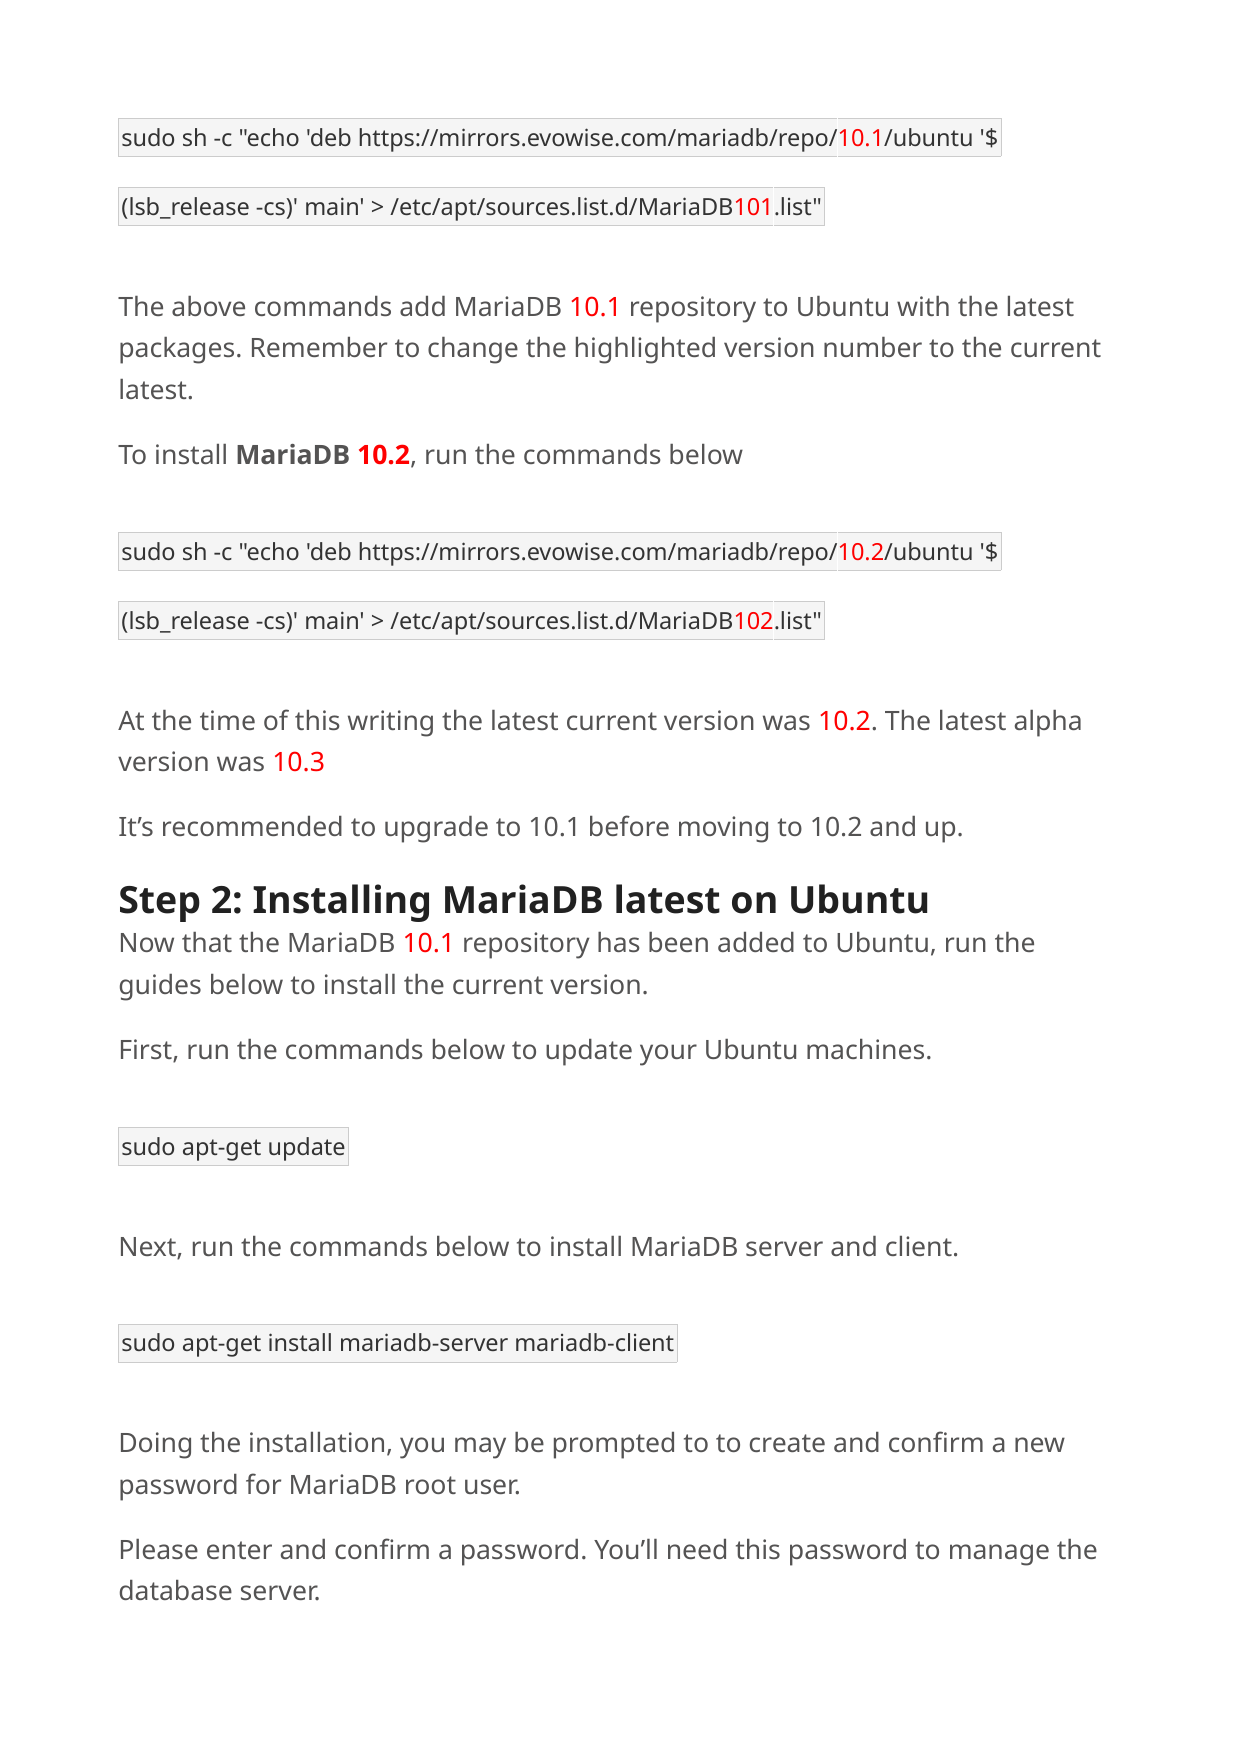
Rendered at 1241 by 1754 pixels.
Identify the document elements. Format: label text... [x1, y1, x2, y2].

text Next, run the commands below to install MariaDB server and client. [118, 1227, 1122, 1264]
text Now that the MariaDB 10.1 repository has been added to Ubuntu, run the guides below to install the current version. [118, 924, 1122, 1002]
text First, run the commands below to update your Ubuntu machines. [118, 1031, 1122, 1067]
text sudo sh -c "echo 'deb https://mirrors.evowise.com/mariadb/repo/10.2/ubuntu '$(lsb_release -cs)' main' > /etc/apt/sources.list.d/MariaDB102.list" [118, 532, 1122, 639]
text Doing the installation, you may be prompted to to create and confirm a new password for MariaDB root user. [118, 1424, 1122, 1502]
text The above commands add MariaDB 10.1 repository to Ubuntu with the latest packages. Remember to change the highlighted version number to the current latest. [118, 288, 1122, 407]
text Please enter and confirm a password. You’ll need this password to manage the database server. [118, 1531, 1122, 1608]
text sudo apt-get update [119, 1128, 348, 1165]
text [349, 1127, 1122, 1165]
text At the time of this writing the latest current version was 10.2. The latest alpha version was 10.3 [118, 702, 1122, 779]
subtitle Step 2: Installing MariaDB latest on Ubuntu [118, 873, 1122, 924]
text It’s recommended to upgrade to 10.1 before moving to 10.2 and up. [118, 808, 1122, 844]
text To install MariaDB 10.2, run the commands below [118, 436, 1122, 472]
text [678, 1324, 1122, 1362]
text sudo apt-get install mariadb-server mariadb-client [119, 1325, 677, 1362]
text sudo sh -c "echo 'deb https://mirrors.evowise.com/mariadb/repo/10.1/ubuntu '$(lsb_release -cs)' main' > /etc/apt/sources.list.d/MariaDB101.list" [118, 118, 1122, 225]
